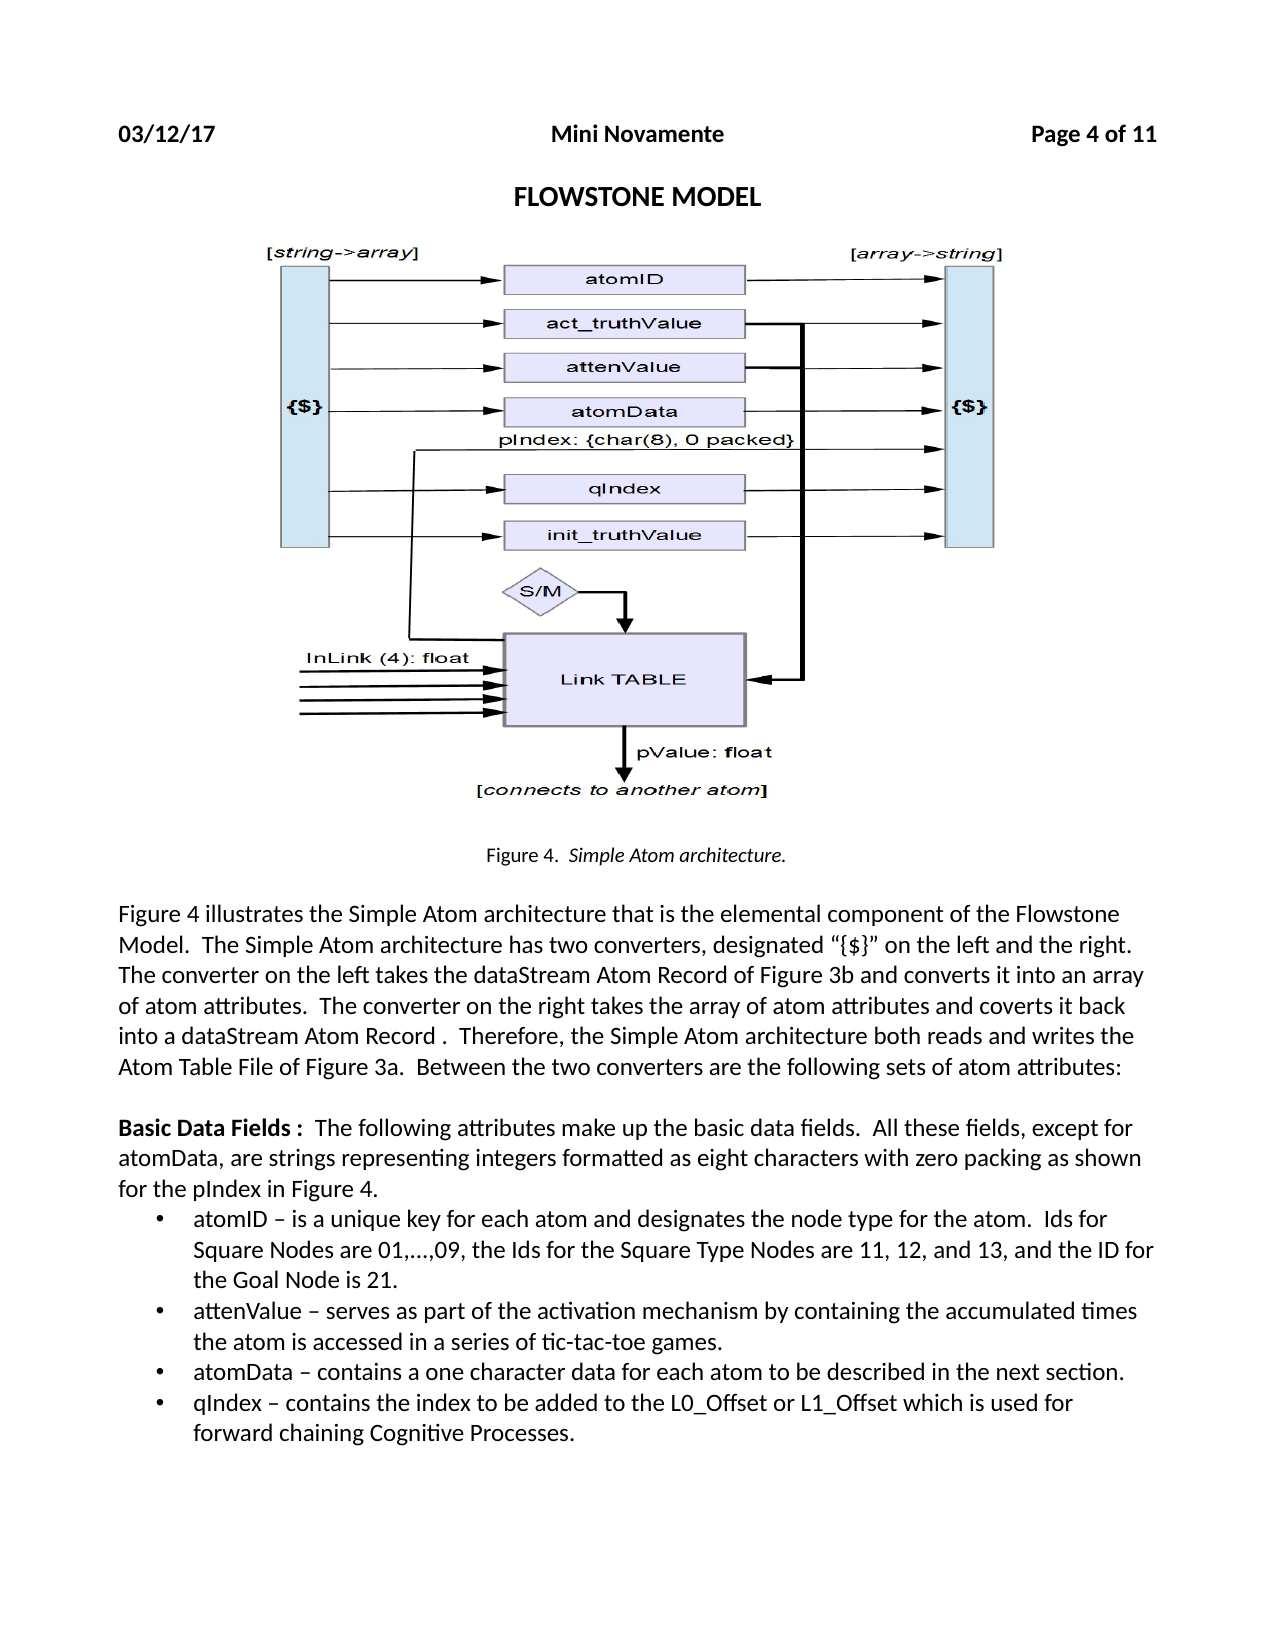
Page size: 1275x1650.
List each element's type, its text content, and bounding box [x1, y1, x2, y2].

list atomID – is a unique key for each atom and designates the node type for the atom. Ids for Square Nodes are 01,...,09, the Ids for the Square Type Nodes are 11, 12, and 13, and the ID for the Goal Node is 21. [156, 1204, 1157, 1295]
list qIndex – contains the index to be added to the L0_Offset or L1_Offset which is used for forward chaining Cognitive Processes. [156, 1387, 1157, 1448]
text Figure 4 illustrates the Simple Atom architecture that is the elemental component of the Flowstone Model. The Simple Atom architecture has two converters, designated “{$}” on the left and the right. The converter on the left takes the dataStream Atom Record of Figure 3b and converts it into an array of atom attributes. The converter on the right takes the array of atom attributes and coverts it back into a dataStream Atom Record . Therefore, the Simple Atom architecture both reads and writes the Atom Table File of Figure 3a. Between the two converters are the following sets of atom attributes: [118, 898, 1157, 1082]
picture [218, 213, 1057, 843]
list attenValue – serves as part of the activation mechanism by containing the accumulated times the atom is accessed in a series of tic-tac-toe games. [156, 1295, 1157, 1356]
text Figure 4. Simple Atom architecture. [118, 214, 1157, 868]
text FLOWSTONE MODEL [118, 178, 1157, 214]
text Basic Data Fields : The following attributes make up the basic data fields. All these fields, except for atomData, are strings representing integers formatted as eight characters with zero packing as shown for the pIndex in Figure 4. [118, 1112, 1157, 1204]
list atomData – contains a one character data for each atom to be described in the next section. [156, 1356, 1157, 1387]
